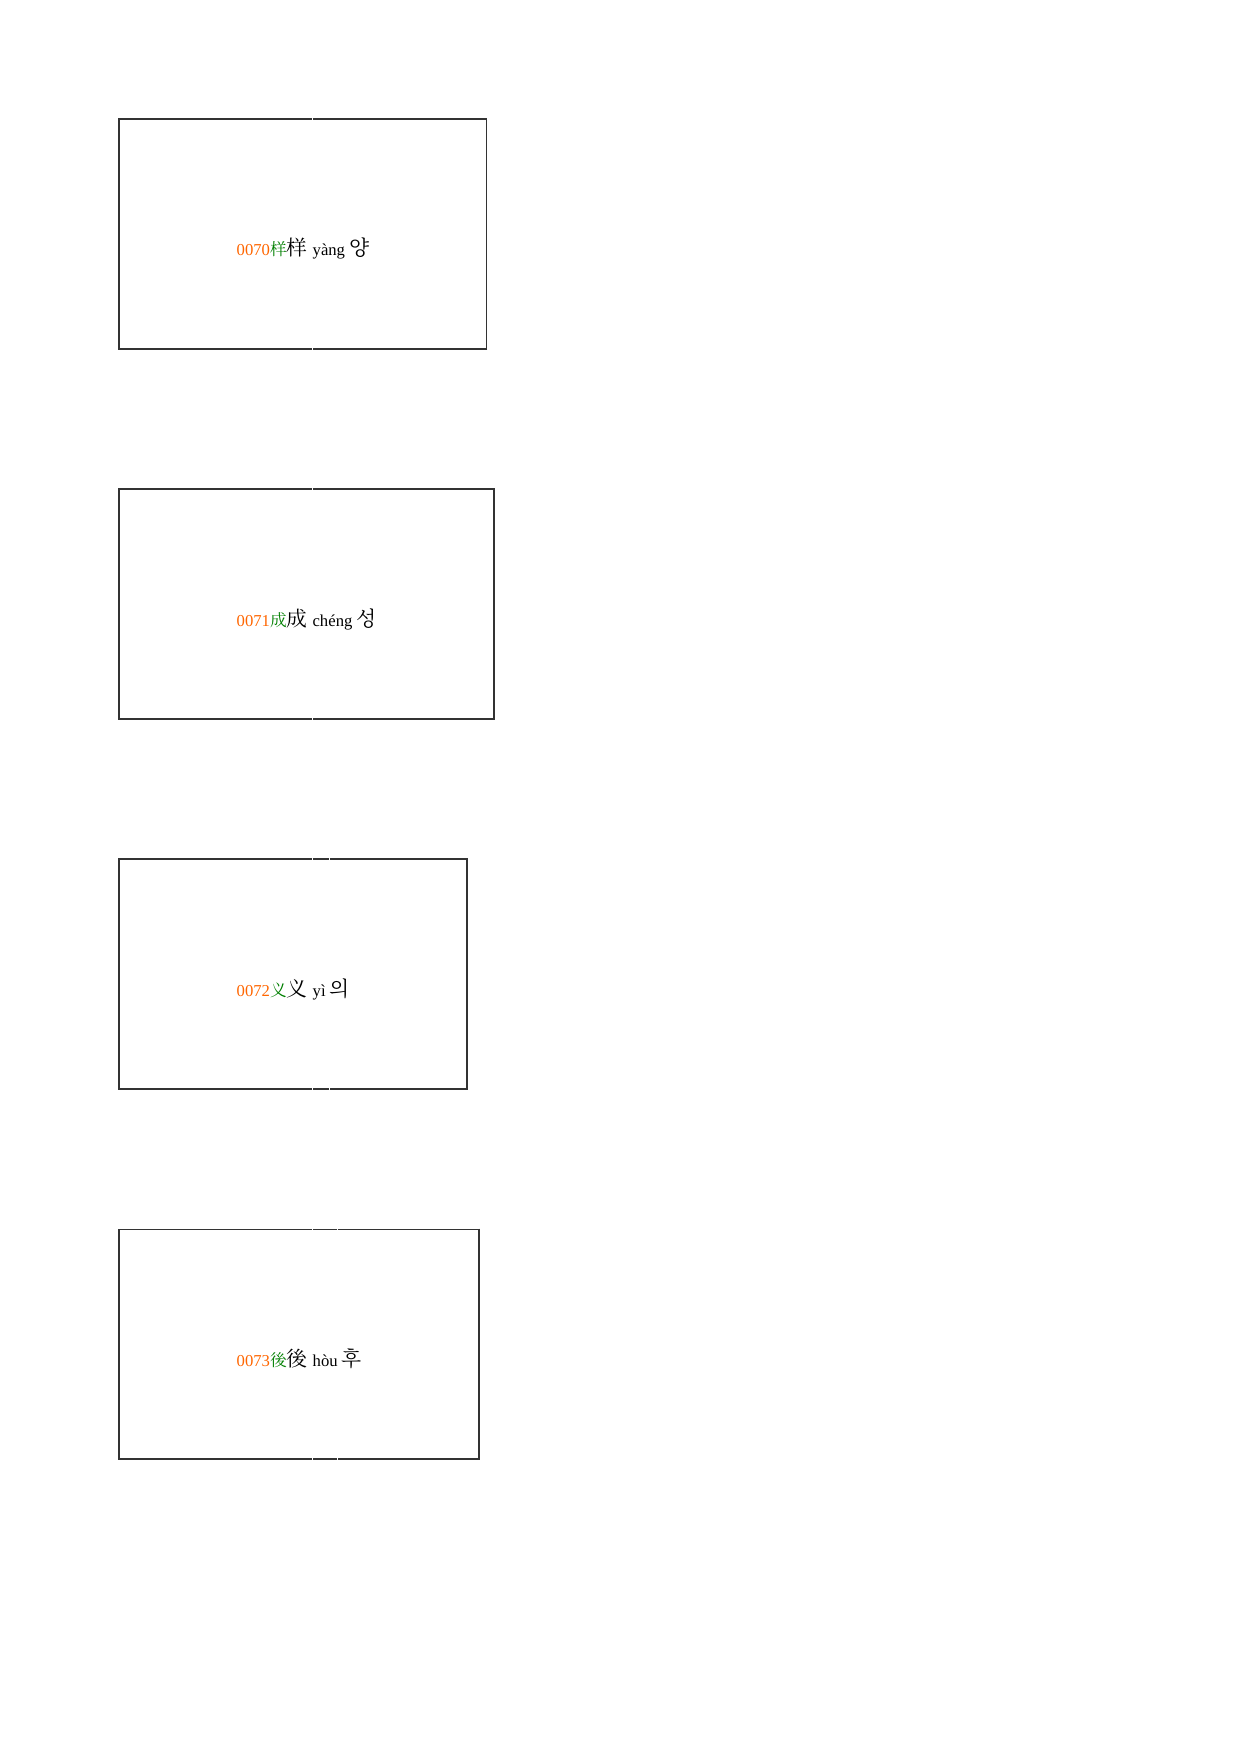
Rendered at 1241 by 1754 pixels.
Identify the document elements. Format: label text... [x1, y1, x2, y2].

text 0073後後 hòu 후 [120, 1230, 478, 1459]
text [495, 488, 1122, 719]
text 0072义义 yì 의 [120, 859, 466, 1089]
text 0071成成 chéng 성 [120, 489, 493, 719]
text [487, 118, 1122, 349]
text [468, 858, 1122, 1090]
text 0070样样 yàng 양 [120, 119, 486, 349]
text [480, 1228, 1122, 1460]
